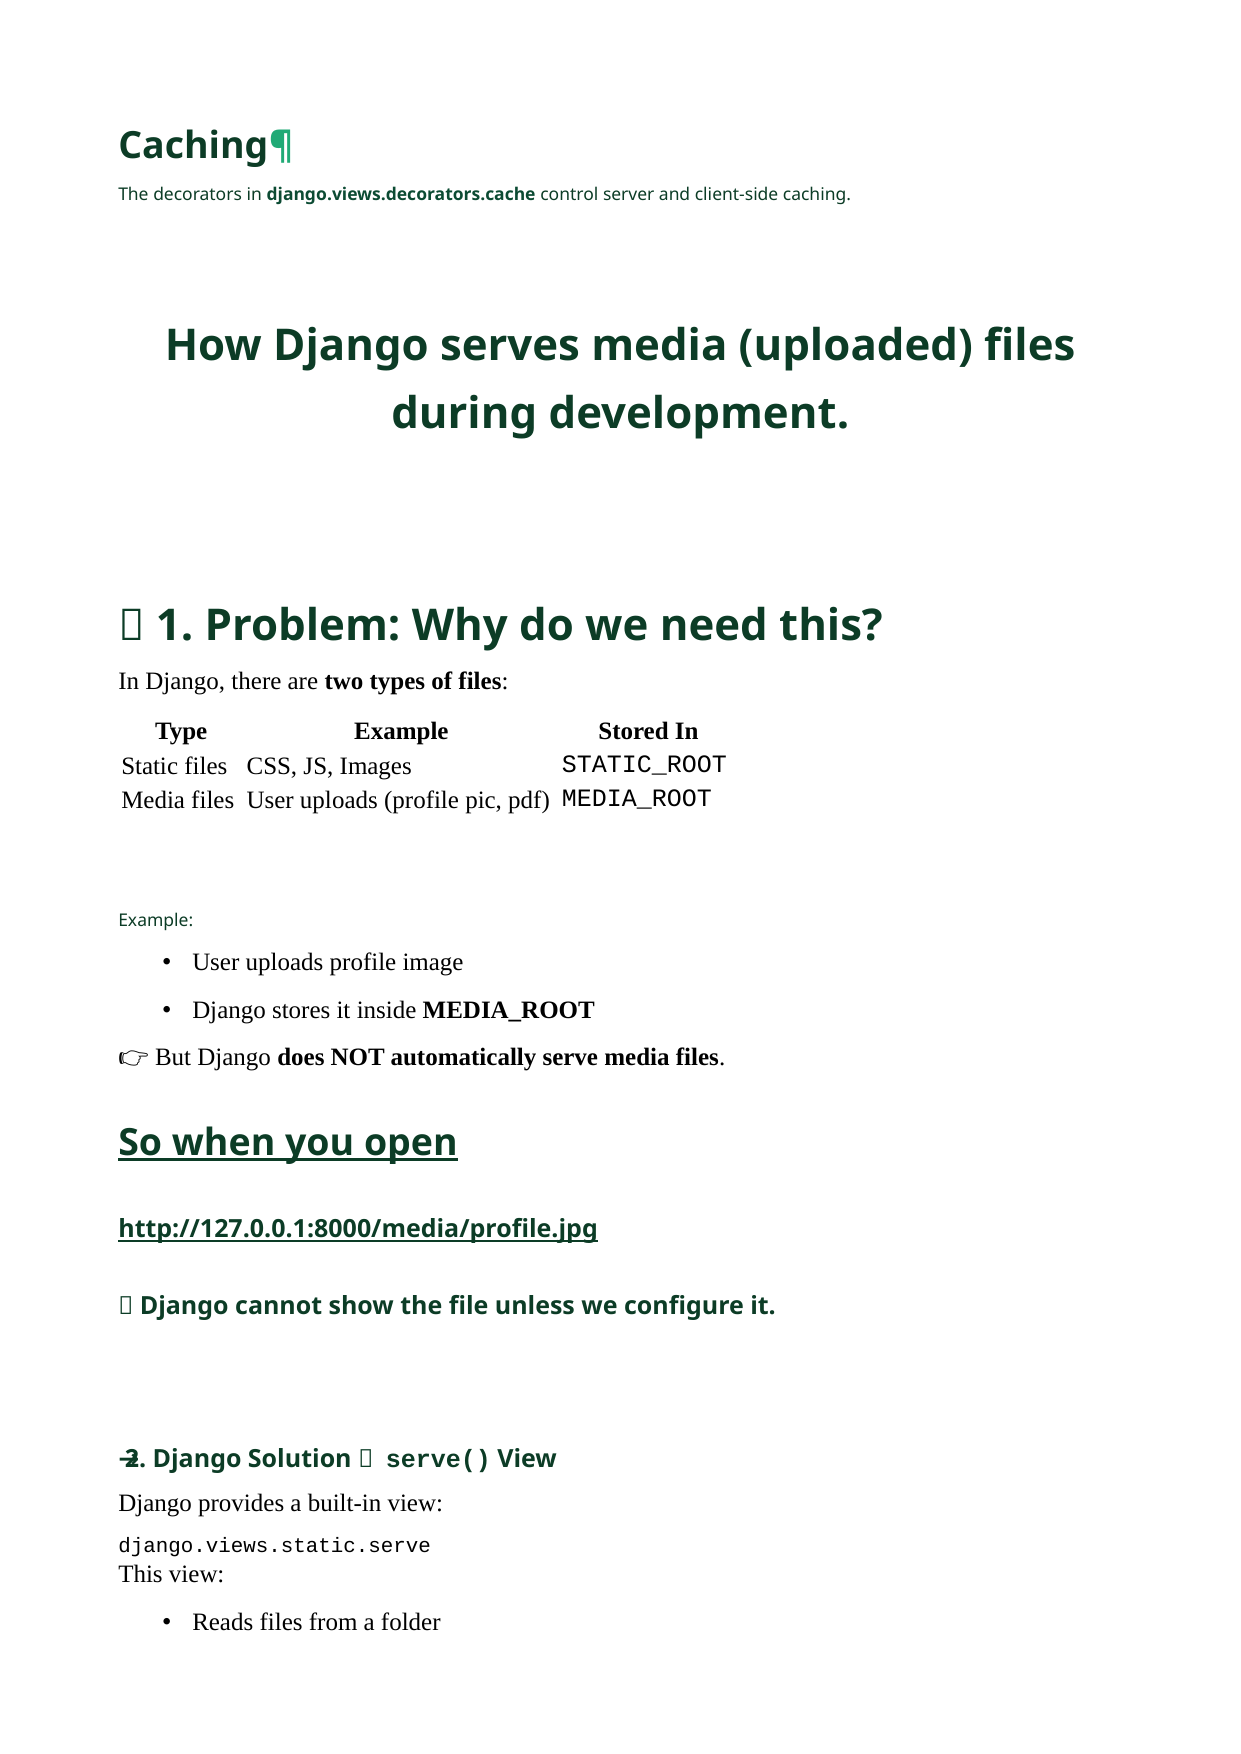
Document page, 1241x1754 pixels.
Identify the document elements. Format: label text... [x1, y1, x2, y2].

subtitle Caching¶ [118, 118, 1122, 169]
table_header Example [244, 714, 559, 748]
subtitle ✅ 2. Django Solution → serve() View [118, 1441, 1122, 1475]
table_cell STATIC_ROOT [559, 748, 738, 783]
text Django provides a built-in view: [118, 1488, 1122, 1517]
list Django stores it inside MEDIA_ROOT [162, 995, 1122, 1023]
text How Django serves media (uploaded) files during development. [118, 313, 1122, 442]
text django.views.static.serve [118, 1535, 1122, 1559]
text 👉 But Django does NOT automatically serve media files. [118, 1042, 1122, 1071]
list Reads files from a folder [162, 1607, 1122, 1635]
text http://127.0.0.1:8000/media/profile.jpg [118, 1211, 1122, 1245]
text ❌ Django cannot show the file unless we configure it. [118, 1288, 1122, 1322]
text So when you open [118, 1115, 1122, 1166]
table_cell CSS, JS, Images [244, 748, 559, 783]
table_header Stored In [559, 714, 738, 748]
text In Django, there are two types of files: [118, 666, 1122, 695]
list User uploads profile image [162, 947, 1122, 976]
text The decorators in django.views.decorators.cache control server and client-side caching. [118, 182, 1122, 206]
table_cell Static files [118, 748, 243, 783]
subtitle ✅ 1. Problem: Why do we need this? [118, 594, 1122, 653]
table_cell Media files [118, 783, 243, 817]
text Example: [118, 907, 1122, 931]
table_cell MEDIA_ROOT [559, 783, 738, 817]
table_header Type [118, 714, 243, 748]
table_cell User uploads (profile pic, pdf) [244, 783, 559, 817]
text This view: [118, 1559, 1122, 1588]
